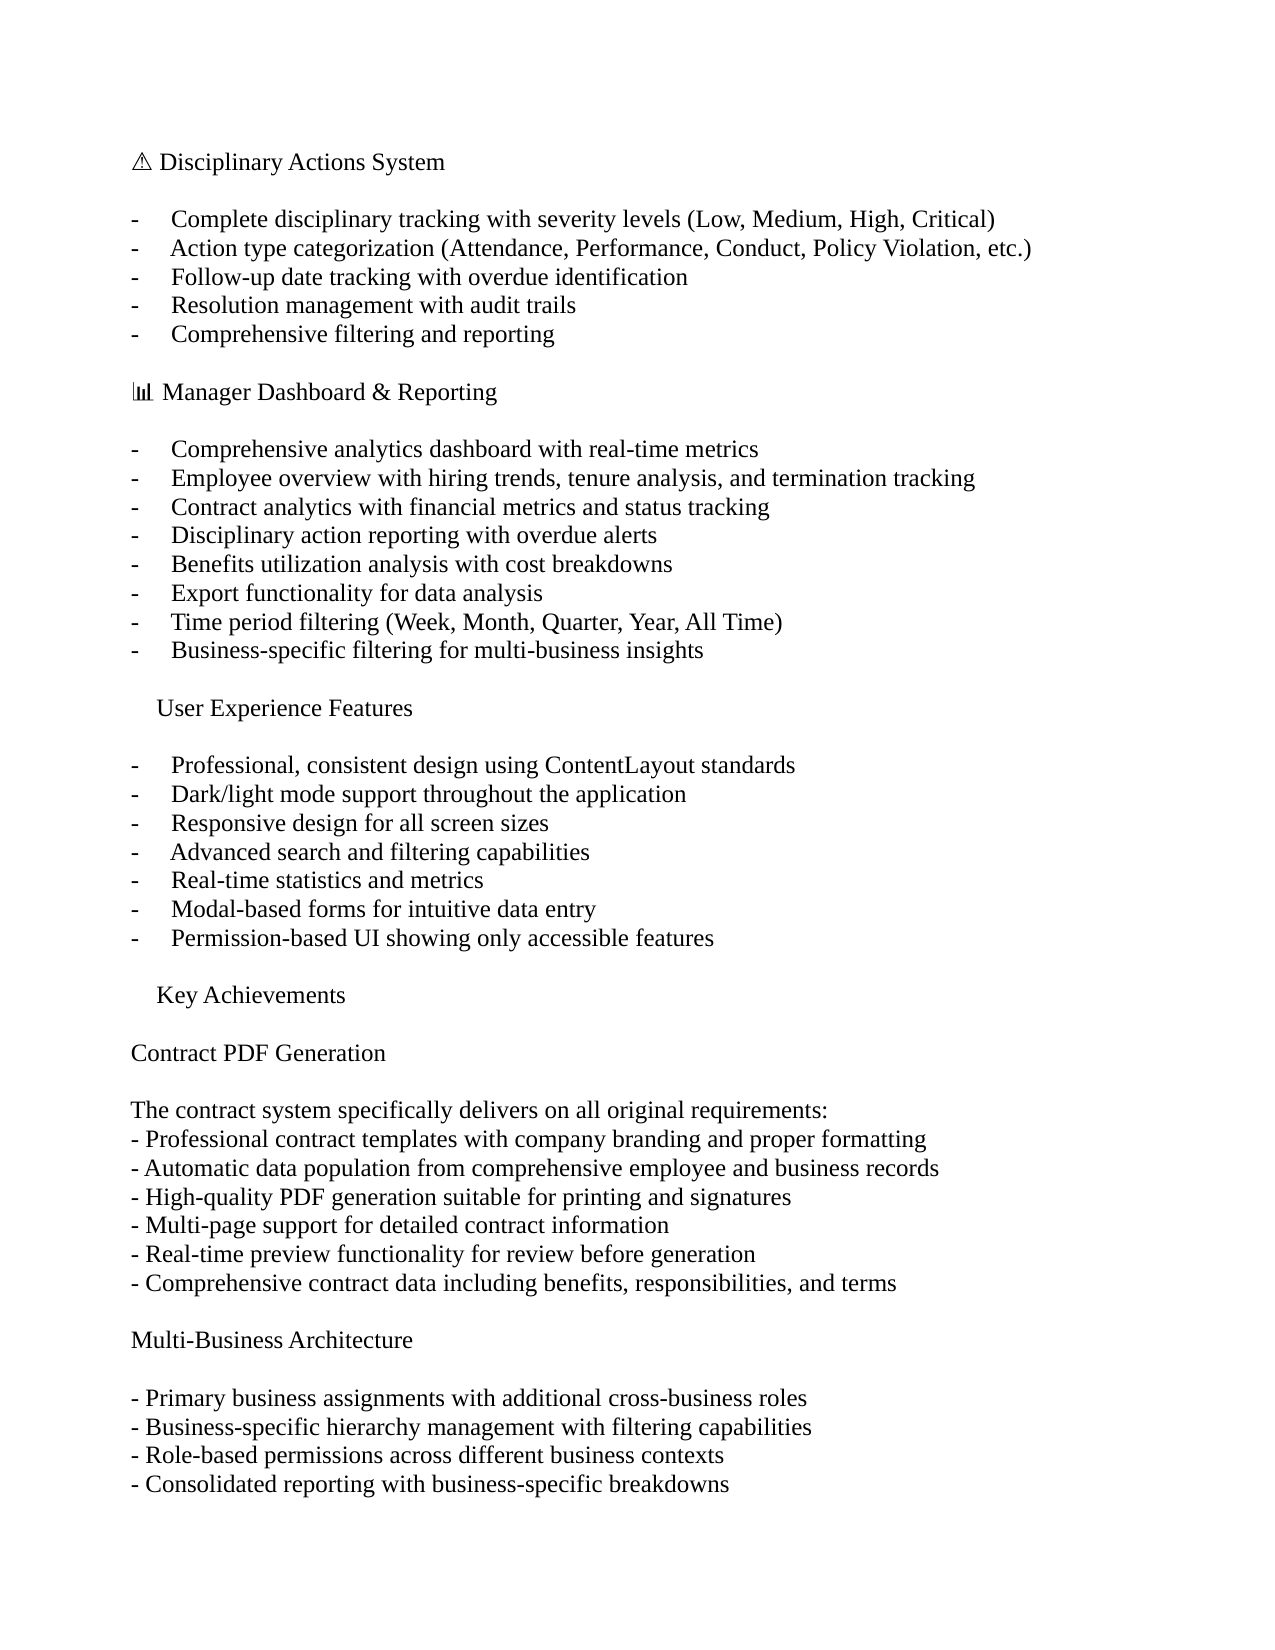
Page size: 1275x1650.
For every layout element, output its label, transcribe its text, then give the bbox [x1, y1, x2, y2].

text - ✅ Responsive design for all screen sizes [118, 808, 1157, 837]
text Multi-Business Architecture [118, 1326, 1157, 1354]
text - ✅ Advanced search and filtering capabilities [118, 837, 1157, 866]
text - ✅ Comprehensive filtering and reporting [118, 319, 1157, 348]
text - Business-specific hierarchy management with filtering capabilities [118, 1412, 1157, 1441]
text - Consolidated reporting with business-specific breakdowns [118, 1469, 1157, 1498]
text - ✅ Export functionality for data analysis [118, 578, 1157, 607]
text 🔥 Key Achievements [118, 981, 1157, 1009]
text - Multi-page support for detailed contract information [118, 1211, 1157, 1239]
text - High-quality PDF generation suitable for printing and signatures [118, 1182, 1157, 1211]
text ⚠️ Disciplinary Actions System [118, 147, 1157, 176]
text - ✅ Comprehensive analytics dashboard with real-time metrics [118, 434, 1157, 463]
text - Professional contract templates with company branding and proper formatting [118, 1124, 1157, 1153]
text - ✅ Contract analytics with financial metrics and status tracking [118, 492, 1157, 521]
text - Role-based permissions across different business contexts [118, 1441, 1157, 1469]
text - ✅ Professional, consistent design using ContentLayout standards [118, 751, 1157, 779]
text - ✅ Complete disciplinary tracking with severity levels (Low, Medium, High, Critical) [118, 204, 1157, 233]
text 🎨 User Experience Features [118, 693, 1157, 722]
text The contract system specifically delivers on all original requirements: [118, 1096, 1157, 1124]
text - ✅ Resolution management with audit trails [118, 291, 1157, 319]
text - Automatic data population from comprehensive employee and business records [118, 1153, 1157, 1182]
text - ✅ Business-specific filtering for multi-business insights [118, 636, 1157, 664]
text - Primary business assignments with additional cross-business roles [118, 1383, 1157, 1412]
text - Comprehensive contract data including benefits, responsibilities, and terms [118, 1268, 1157, 1297]
text - ✅ Permission-based UI showing only accessible features [118, 923, 1157, 952]
text - ✅ Dark/light mode support throughout the application [118, 779, 1157, 808]
text - ✅ Benefits utilization analysis with cost breakdowns [118, 549, 1157, 578]
text - ✅ Disciplinary action reporting with overdue alerts [118, 521, 1157, 549]
text 📊 Manager Dashboard & Reporting [118, 377, 1157, 406]
text - ✅ Modal-based forms for intuitive data entry [118, 894, 1157, 923]
text - ✅ Follow-up date tracking with overdue identification [118, 262, 1157, 291]
text - ✅ Employee overview with hiring trends, tenure analysis, and termination tracking [118, 463, 1157, 492]
text - Real-time preview functionality for review before generation [118, 1239, 1157, 1268]
text Contract PDF Generation 🎯 [118, 1038, 1157, 1067]
text - ✅ Real-time statistics and metrics [118, 866, 1157, 894]
text - ✅ Time period filtering (Week, Month, Quarter, Year, All Time) [118, 607, 1157, 636]
text - ✅ Action type categorization (Attendance, Performance, Conduct, Policy Violation, etc.) [118, 233, 1157, 262]
